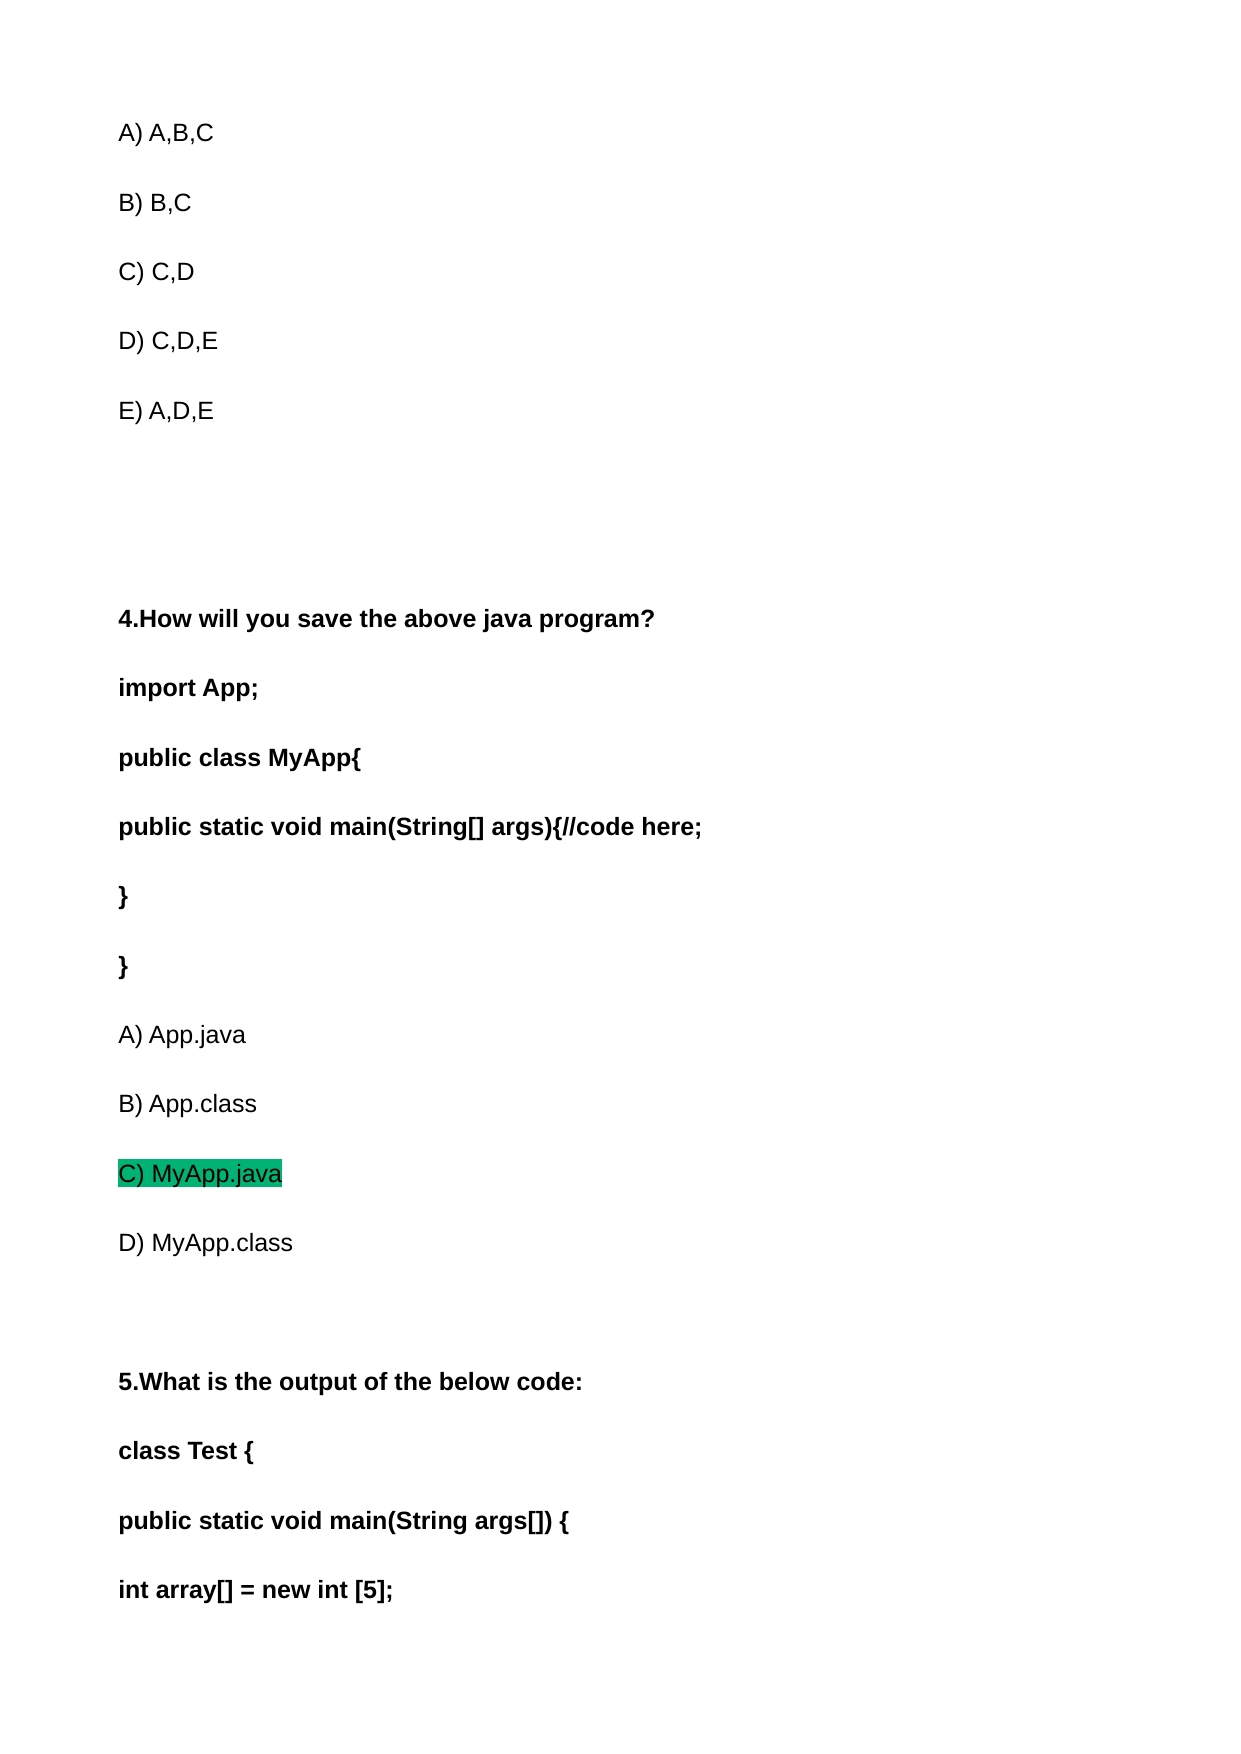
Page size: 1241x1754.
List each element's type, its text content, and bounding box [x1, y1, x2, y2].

text A) A,B,C [118, 118, 1122, 147]
text public static void main(String[] args){//code here; [118, 812, 1122, 841]
text int array[] = new int [5]; [118, 1575, 1122, 1604]
text B) App.class [118, 1089, 1122, 1118]
text public class MyApp{ [118, 742, 1122, 771]
text D) C,D,E [118, 326, 1122, 355]
text A) App.java [118, 1020, 1122, 1049]
text C) MyApp.java [118, 1159, 1122, 1187]
text import App; [118, 673, 1122, 702]
text class Test { [118, 1436, 1122, 1465]
text 5.What is the output of the below code: [118, 1367, 1122, 1396]
text B) B,C [118, 187, 1122, 216]
text } [118, 881, 1122, 910]
text E) A,D,E [118, 396, 1122, 424]
text C) C,D [118, 257, 1122, 286]
text 4.How will you save the above java program? [118, 604, 1122, 632]
text public static void main(String args[]) { [118, 1506, 1122, 1534]
text } [118, 951, 1122, 979]
text D) MyApp.class [118, 1228, 1122, 1257]
